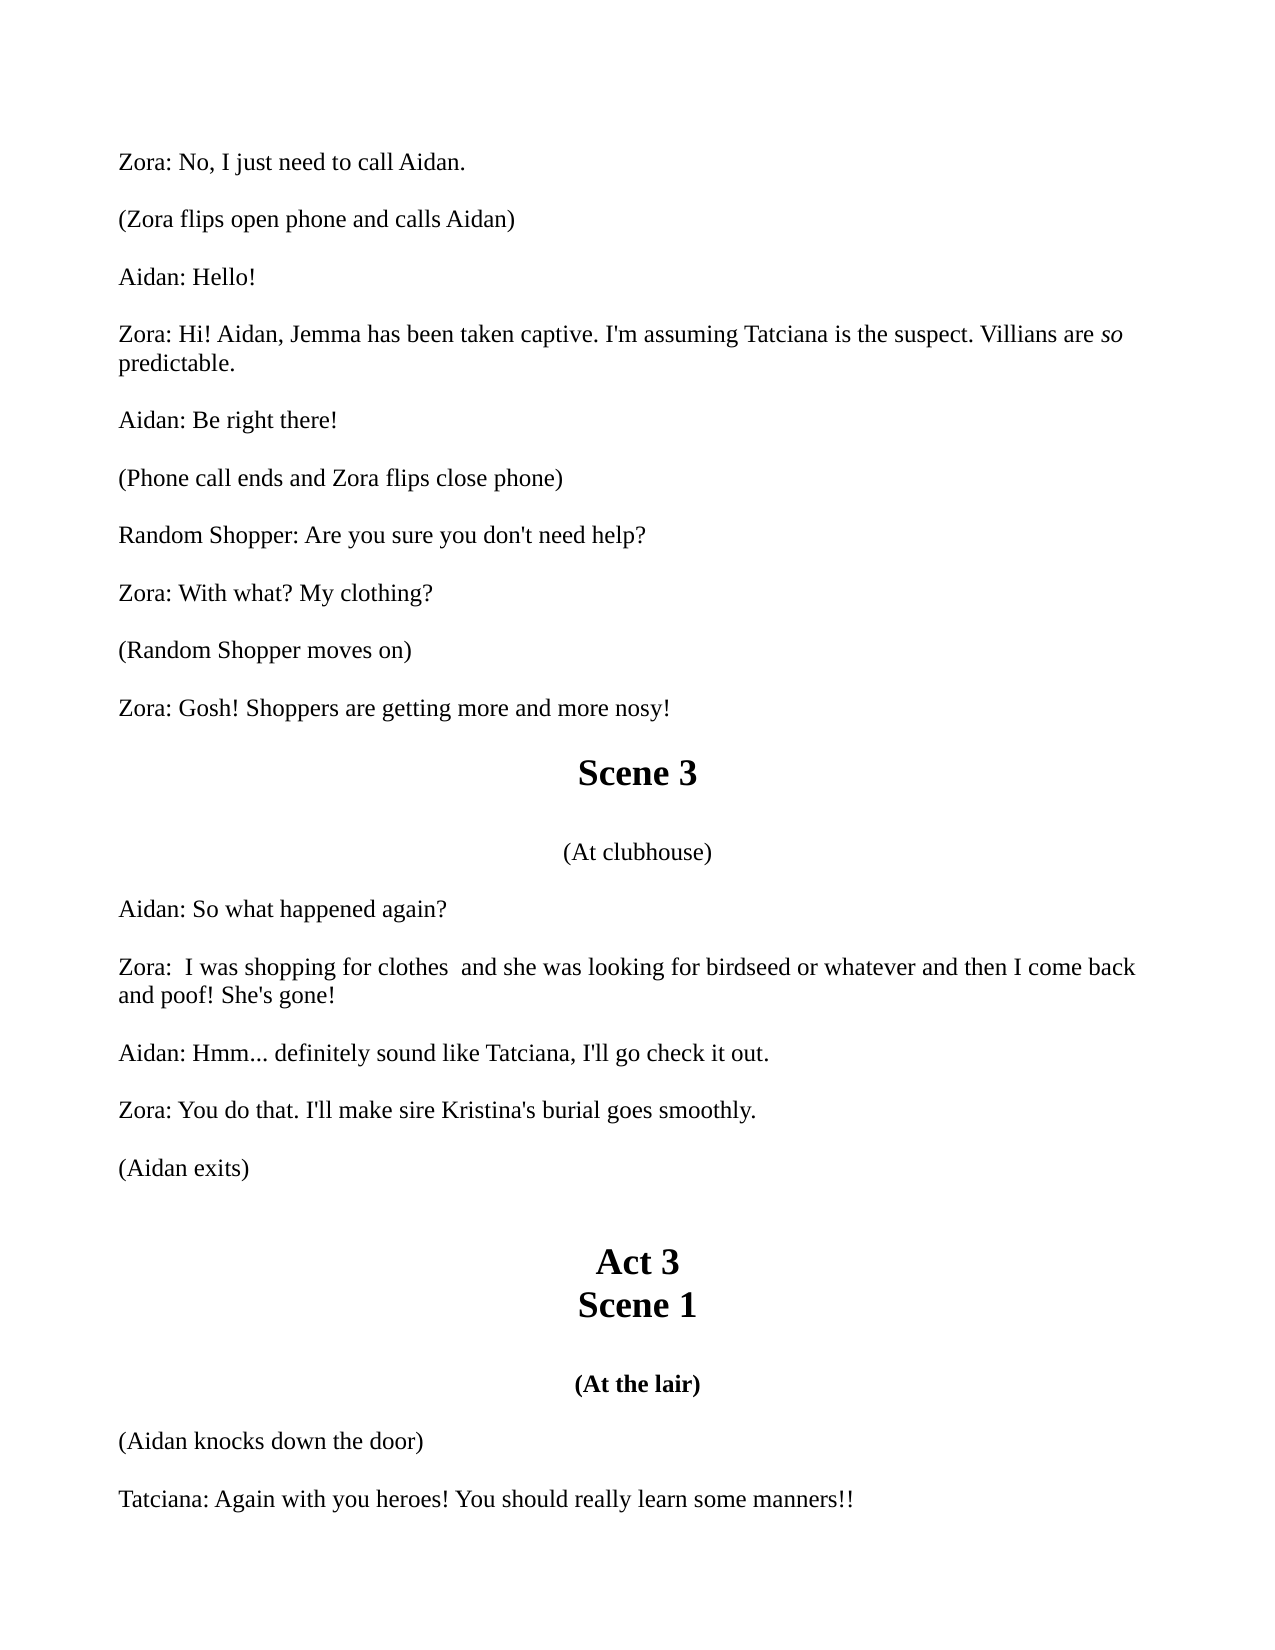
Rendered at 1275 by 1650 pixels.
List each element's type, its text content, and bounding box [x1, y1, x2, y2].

text Tatciana: Again with you heroes! You should really learn some manners!! [118, 1484, 1157, 1512]
text Scene 1 [118, 1282, 1157, 1326]
text Aidan: Hmm... definitely sound like Tatciana, I'll go check it out. [118, 1038, 1157, 1067]
text (Random Shopper moves on) [118, 636, 1157, 664]
text Aidan: So what happened again? [118, 894, 1157, 923]
text (Zora flips open phone and calls Aidan) [118, 204, 1157, 233]
text Aidan: Hello! [118, 262, 1157, 291]
text Zora: No, I just need to call Aidan. [118, 147, 1157, 176]
text Scene 3 [118, 751, 1157, 794]
text (At clubhouse) [118, 837, 1157, 866]
text (At the lair) [118, 1369, 1157, 1397]
text Aidan: Be right there! [118, 406, 1157, 434]
text Zora: I was shopping for clothes and she was looking for birdseed or whatever and then I come back and poof! She's gone! [118, 952, 1157, 1009]
text Zora: Hi! Aidan, Jemma has been taken captive. I'm assuming Tatciana is the suspect. Villians are so predictable. [118, 319, 1157, 377]
text (Aidan exits) [118, 1153, 1157, 1182]
text Zora: Gosh! Shoppers are getting more and more nosy! [118, 693, 1157, 722]
text (Phone call ends and Zora flips close phone) [118, 463, 1157, 492]
text Zora: With what? My clothing? [118, 578, 1157, 607]
text Act 3 [118, 1239, 1157, 1282]
text Random Shopper: Are you sure you don't need help? [118, 521, 1157, 549]
text (Aidan knocks down the door) [118, 1426, 1157, 1455]
text Zora: You do that. I'll make sire Kristina's burial goes smoothly. [118, 1096, 1157, 1124]
